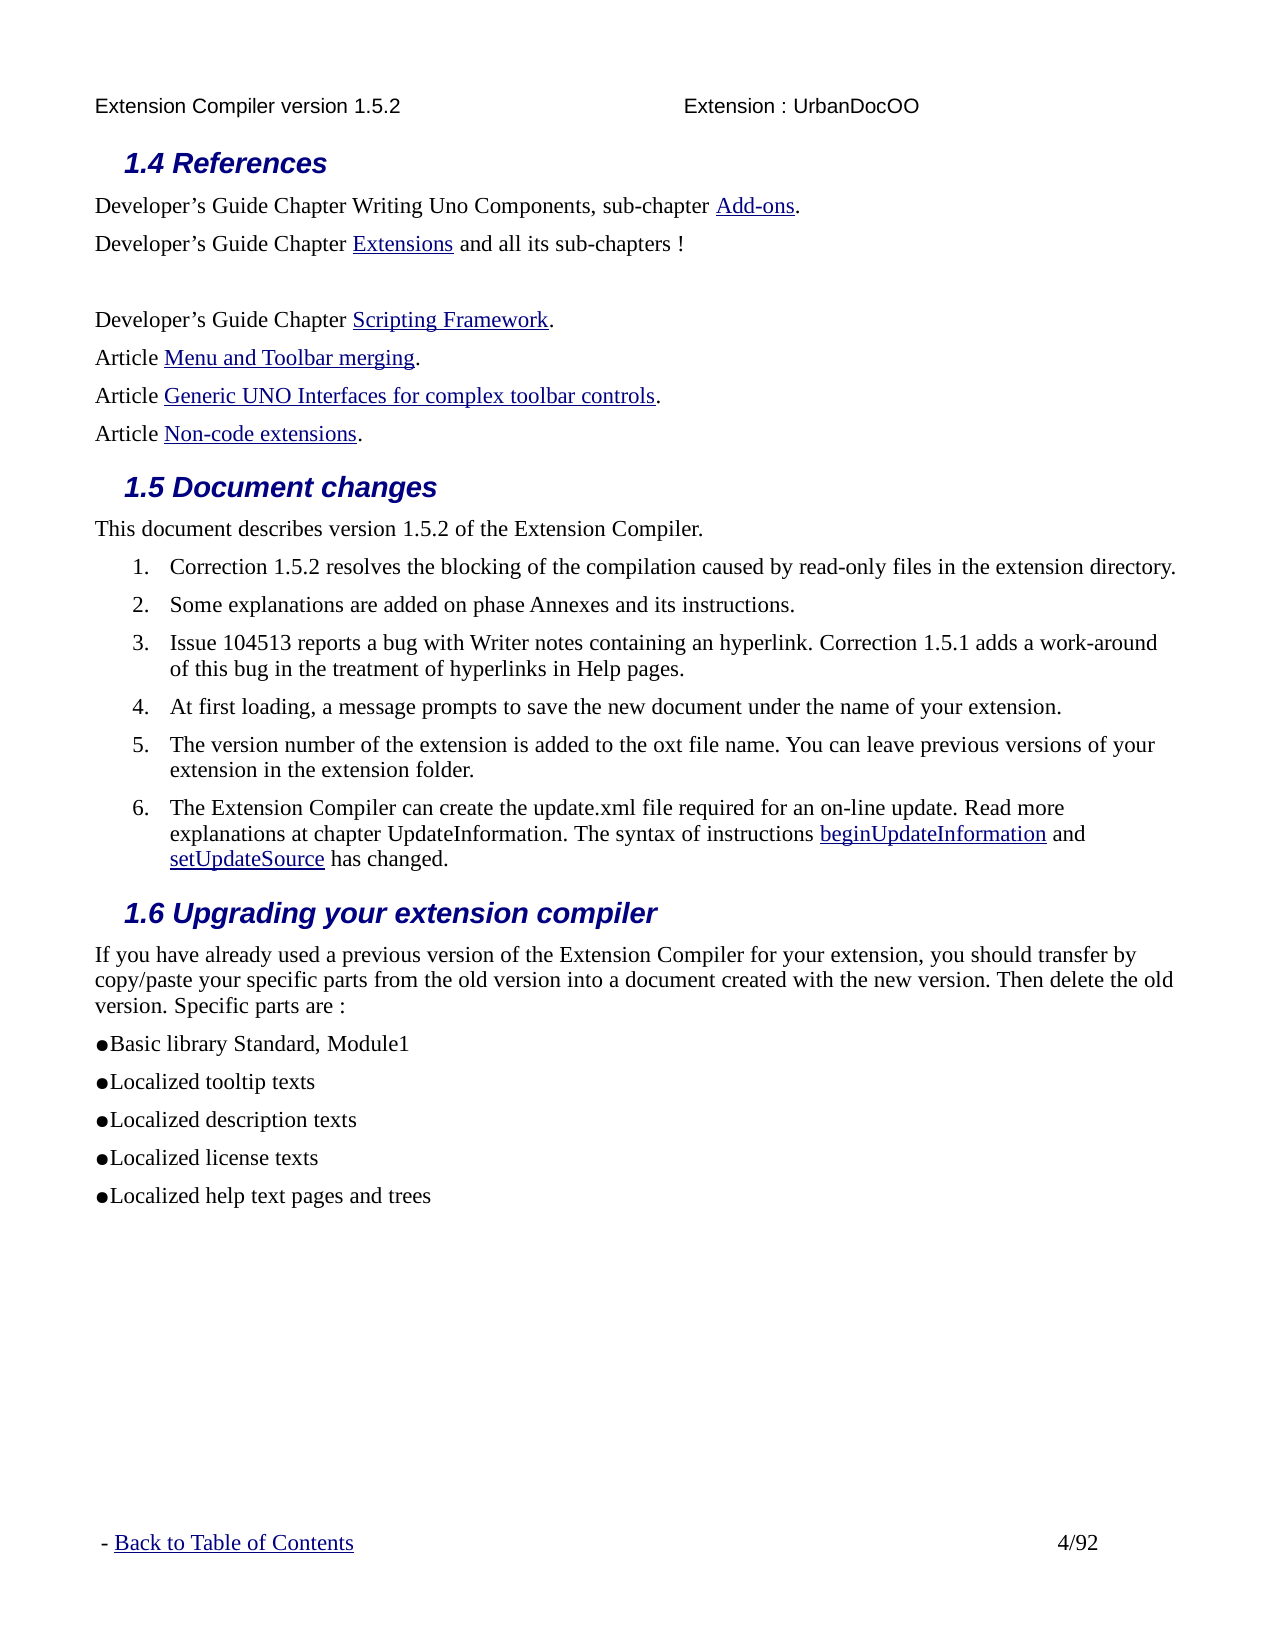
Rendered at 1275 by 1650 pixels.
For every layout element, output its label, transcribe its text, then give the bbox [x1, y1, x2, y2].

list The Extension Compiler can create the update.xml file required for an on-line update. Read more explanations at chapter UpdateInformation. The syntax of instructions beginUpdateInformation and setUpdateSource has changed. [132, 795, 1181, 872]
text If you have already used a previous version of the Extension Compiler for your extension, you should transfer by copy/paste your specific parts from the old version into a document created with the new version. Then delete the old version. Specific parts are : [94, 942, 1181, 1018]
list Issue 104513 reports a bug with Writer notes containing an hyperlink. Correction 1.5.1 adds a work-around of this bug in the treatment of hyperlinks in Help pages. [132, 630, 1181, 681]
list The version number of the extension is added to the oxt file name. You can leave previous versions of your extension in the extension folder. [132, 732, 1181, 783]
text Developer’s Guide Chapter Extensions and all its sub-chapters ! [94, 231, 1181, 256]
list Some explanations are added on phase Annexes and its instructions. [132, 592, 1181, 618]
list Correction 1.5.2 resolves the blocking of the compilation caused by read-only files in the extension directory. [132, 554, 1181, 580]
text Developer’s Guide Chapter Scripting Framework. [94, 307, 1181, 332]
text Developer’s Guide Chapter Writing Uno Components, sub-chapter Add-ons. [94, 192, 1181, 218]
subtitle Document changes [124, 471, 1181, 504]
subtitle References [124, 147, 1181, 180]
list Localized help text pages and trees [94, 1183, 1181, 1208]
list Localized license texts [94, 1145, 1181, 1171]
subtitle Upgrading your extension compiler [124, 897, 1181, 929]
list At first loading, a message prompts to save the new document under the name of your extension. [132, 694, 1181, 719]
text Article Generic UNO Interfaces for complex toolbar controls. [94, 383, 1181, 408]
text This document describes version 1.5.2 of the Extension Compiler. [94, 516, 1181, 542]
list Localized tooltip texts [94, 1069, 1181, 1094]
list Localized description texts [94, 1107, 1181, 1132]
list Basic library Standard, Module1 [94, 1031, 1181, 1056]
text Article Non-code extensions. [94, 421, 1181, 446]
text Article Menu and Toolbar merging. [94, 344, 1181, 370]
